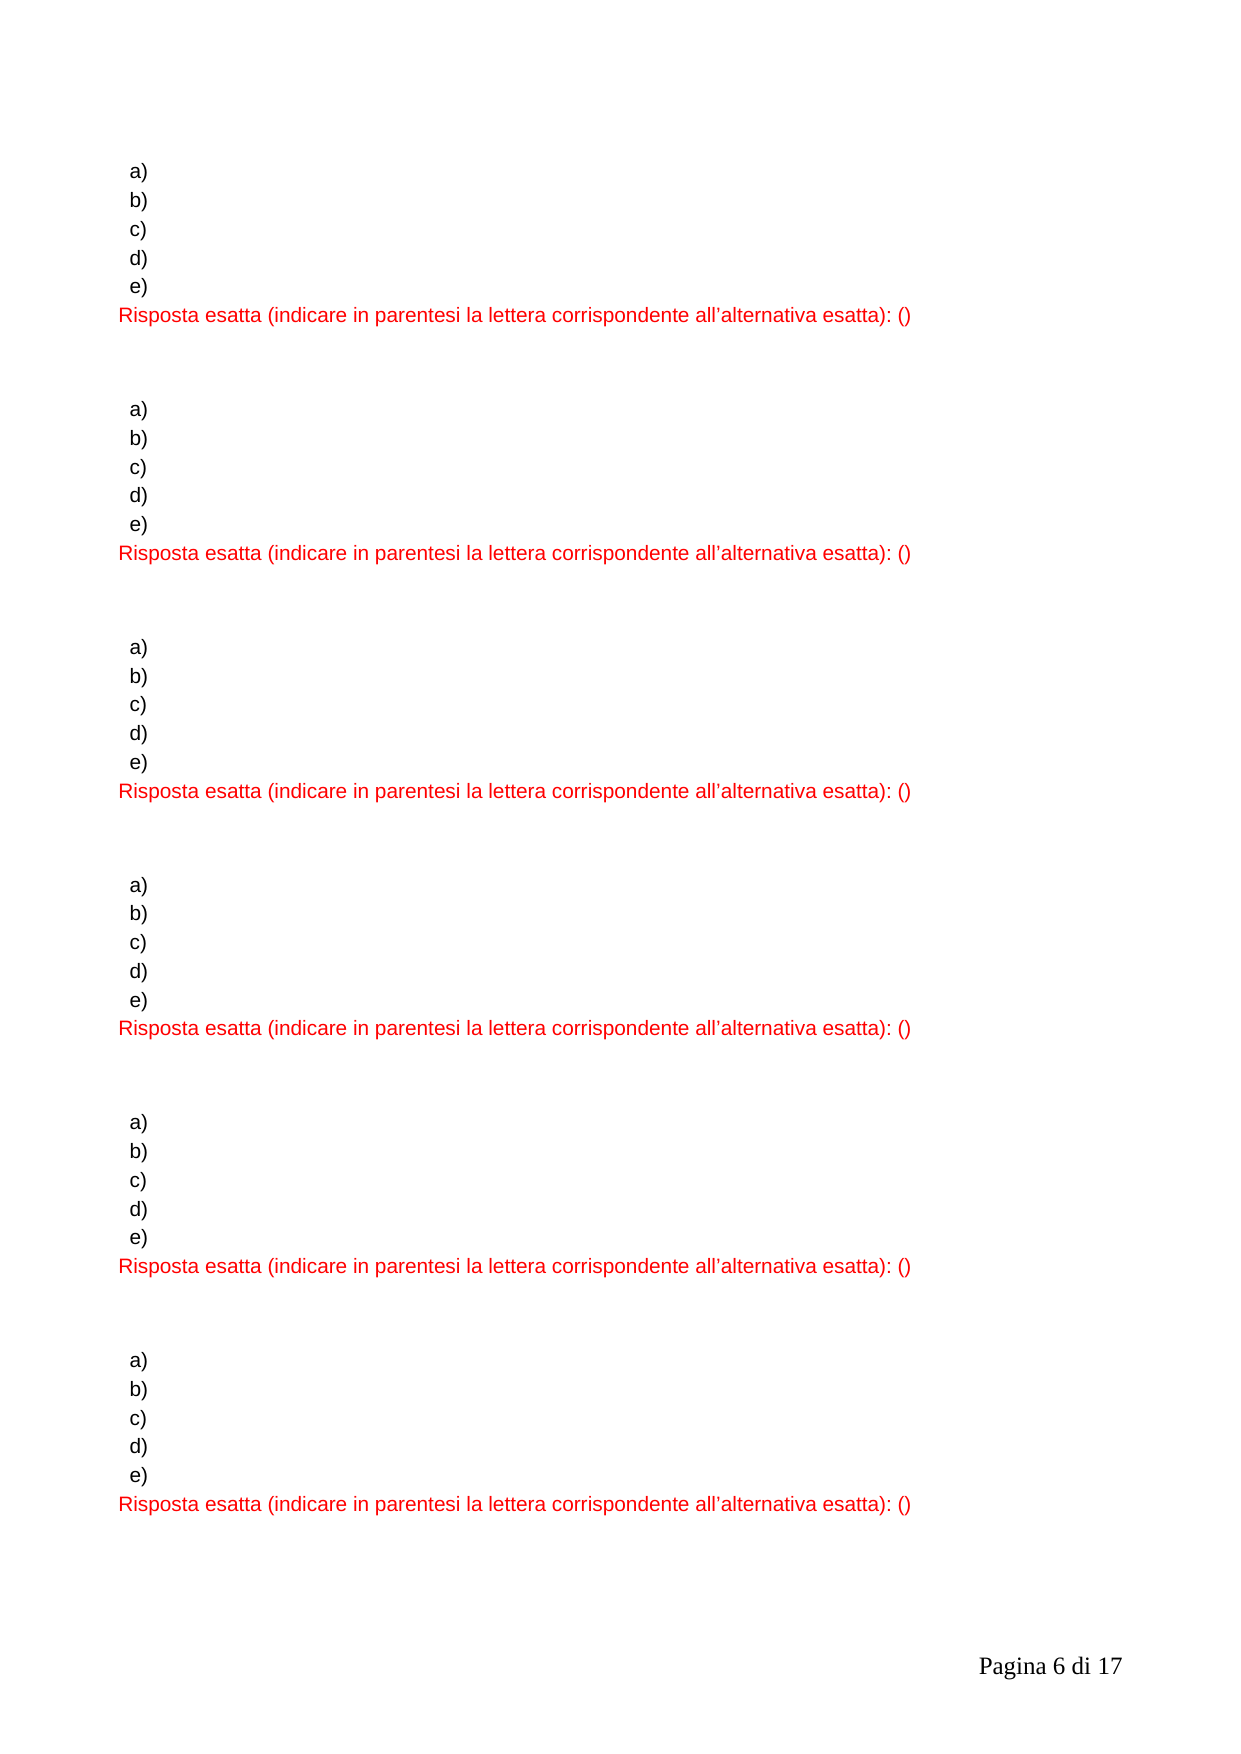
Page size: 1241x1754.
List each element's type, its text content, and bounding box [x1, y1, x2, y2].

table_header [118, 594, 1142, 622]
table_cell e) [118, 274, 159, 303]
table_cell [159, 1139, 1142, 1168]
table_cell d) [118, 1434, 159, 1463]
table_cell c) [118, 692, 159, 721]
table_header [118, 356, 1142, 384]
table_cell [56, 692, 118, 721]
table_cell [159, 1168, 1142, 1196]
table_cell [159, 1377, 1142, 1405]
table_cell e) [118, 1463, 159, 1492]
table_cell [56, 385, 118, 426]
table_cell e) [118, 512, 159, 541]
table_header 37 [56, 1307, 118, 1335]
table_cell d) [118, 721, 159, 750]
table_cell [56, 721, 118, 750]
table_header [118, 1544, 1142, 1573]
text Risposta esatta (indicare in parentesi la lettera corrispondente all’alternativa esatta): () [118, 1016, 1122, 1040]
table_header [118, 1307, 1142, 1335]
table_cell [56, 455, 118, 483]
table_cell [159, 721, 1142, 750]
table_cell [159, 959, 1142, 987]
table_cell c) [118, 1405, 159, 1434]
table_cell a) [118, 1098, 159, 1139]
table_cell [159, 988, 1142, 1016]
table_cell d) [118, 1196, 159, 1225]
table_cell [159, 188, 1142, 217]
table_cell b) [118, 901, 159, 930]
text Risposta esatta (indicare in parentesi la lettera corrispondente all’alternativa esatta): () [118, 303, 1122, 327]
table_cell b) [118, 1139, 159, 1168]
table_cell d) [118, 483, 159, 512]
table_cell [56, 988, 118, 1016]
table_cell [56, 930, 118, 959]
table_cell e) [118, 1225, 159, 1254]
table_cell [56, 1225, 118, 1254]
table_cell [56, 1405, 118, 1434]
table_cell b) [118, 426, 159, 454]
table_header 34 [56, 594, 118, 622]
table_header 32 [56, 118, 118, 147]
table_cell [56, 188, 118, 217]
table_cell [159, 217, 1142, 246]
table_cell e) [118, 988, 159, 1016]
table_cell [159, 483, 1142, 512]
table_header 35 [56, 831, 118, 860]
table_cell [56, 622, 118, 663]
table_cell [159, 246, 1142, 274]
table_header 36 [56, 1069, 118, 1098]
table_cell d) [118, 246, 159, 274]
table_cell [159, 692, 1142, 721]
table_cell b) [118, 1377, 159, 1405]
table_cell [159, 622, 1142, 663]
table_cell [159, 274, 1142, 303]
table_cell [56, 483, 118, 512]
table_cell [56, 147, 118, 188]
table_cell [56, 664, 118, 692]
table_cell [56, 959, 118, 987]
table_cell [56, 512, 118, 541]
table_cell a) [118, 1335, 159, 1377]
table_cell [159, 901, 1142, 930]
table_cell [159, 1098, 1142, 1139]
table_cell a) [118, 622, 159, 663]
table_cell [159, 860, 1142, 901]
table_cell [56, 1139, 118, 1168]
table_cell [159, 1225, 1142, 1254]
table_cell [159, 455, 1142, 483]
table_cell [159, 385, 1142, 426]
table_header [118, 1069, 1142, 1098]
table_cell c) [118, 217, 159, 246]
table_cell [56, 1335, 118, 1377]
table_cell b) [118, 188, 159, 217]
table_header [118, 831, 1142, 860]
table_cell [56, 860, 118, 901]
table_cell [159, 147, 1142, 188]
table_cell [159, 930, 1142, 959]
table_cell [56, 901, 118, 930]
table_cell a) [118, 860, 159, 901]
table_cell d) [118, 959, 159, 987]
table_cell [56, 426, 118, 454]
table_cell c) [118, 930, 159, 959]
table_cell [56, 1434, 118, 1463]
table_cell [159, 750, 1142, 778]
table_cell [56, 1098, 118, 1139]
table_cell [56, 1196, 118, 1225]
table_cell [56, 217, 118, 246]
table_cell [56, 750, 118, 778]
table_cell [159, 1434, 1142, 1463]
table_header 33 [56, 356, 118, 384]
table_cell b) [118, 664, 159, 692]
table_cell [159, 426, 1142, 454]
table_cell [56, 1377, 118, 1405]
table_cell [56, 246, 118, 274]
text Risposta esatta (indicare in parentesi la lettera corrispondente all’alternativa esatta): () [118, 1254, 1122, 1278]
table_cell [159, 1196, 1142, 1225]
table_cell [56, 1463, 118, 1492]
table_cell [159, 1405, 1142, 1434]
text Risposta esatta (indicare in parentesi la lettera corrispondente all’alternativa esatta): () [118, 778, 1122, 802]
table_cell c) [118, 455, 159, 483]
table_cell [56, 274, 118, 303]
table_header 38 [56, 1544, 118, 1573]
table_cell a) [118, 385, 159, 426]
text Risposta esatta (indicare in parentesi la lettera corrispondente all’alternativa esatta): () [118, 1492, 1122, 1516]
table_header [118, 118, 1142, 147]
table_cell a) [118, 147, 159, 188]
table_cell e) [118, 750, 159, 778]
table_cell [56, 1168, 118, 1196]
text Risposta esatta (indicare in parentesi la lettera corrispondente all’alternativa esatta): () [118, 541, 1122, 565]
table_cell [159, 664, 1142, 692]
table_cell c) [118, 1168, 159, 1196]
table_cell [159, 1335, 1142, 1377]
table_cell [159, 1463, 1142, 1492]
table_cell [159, 512, 1142, 541]
